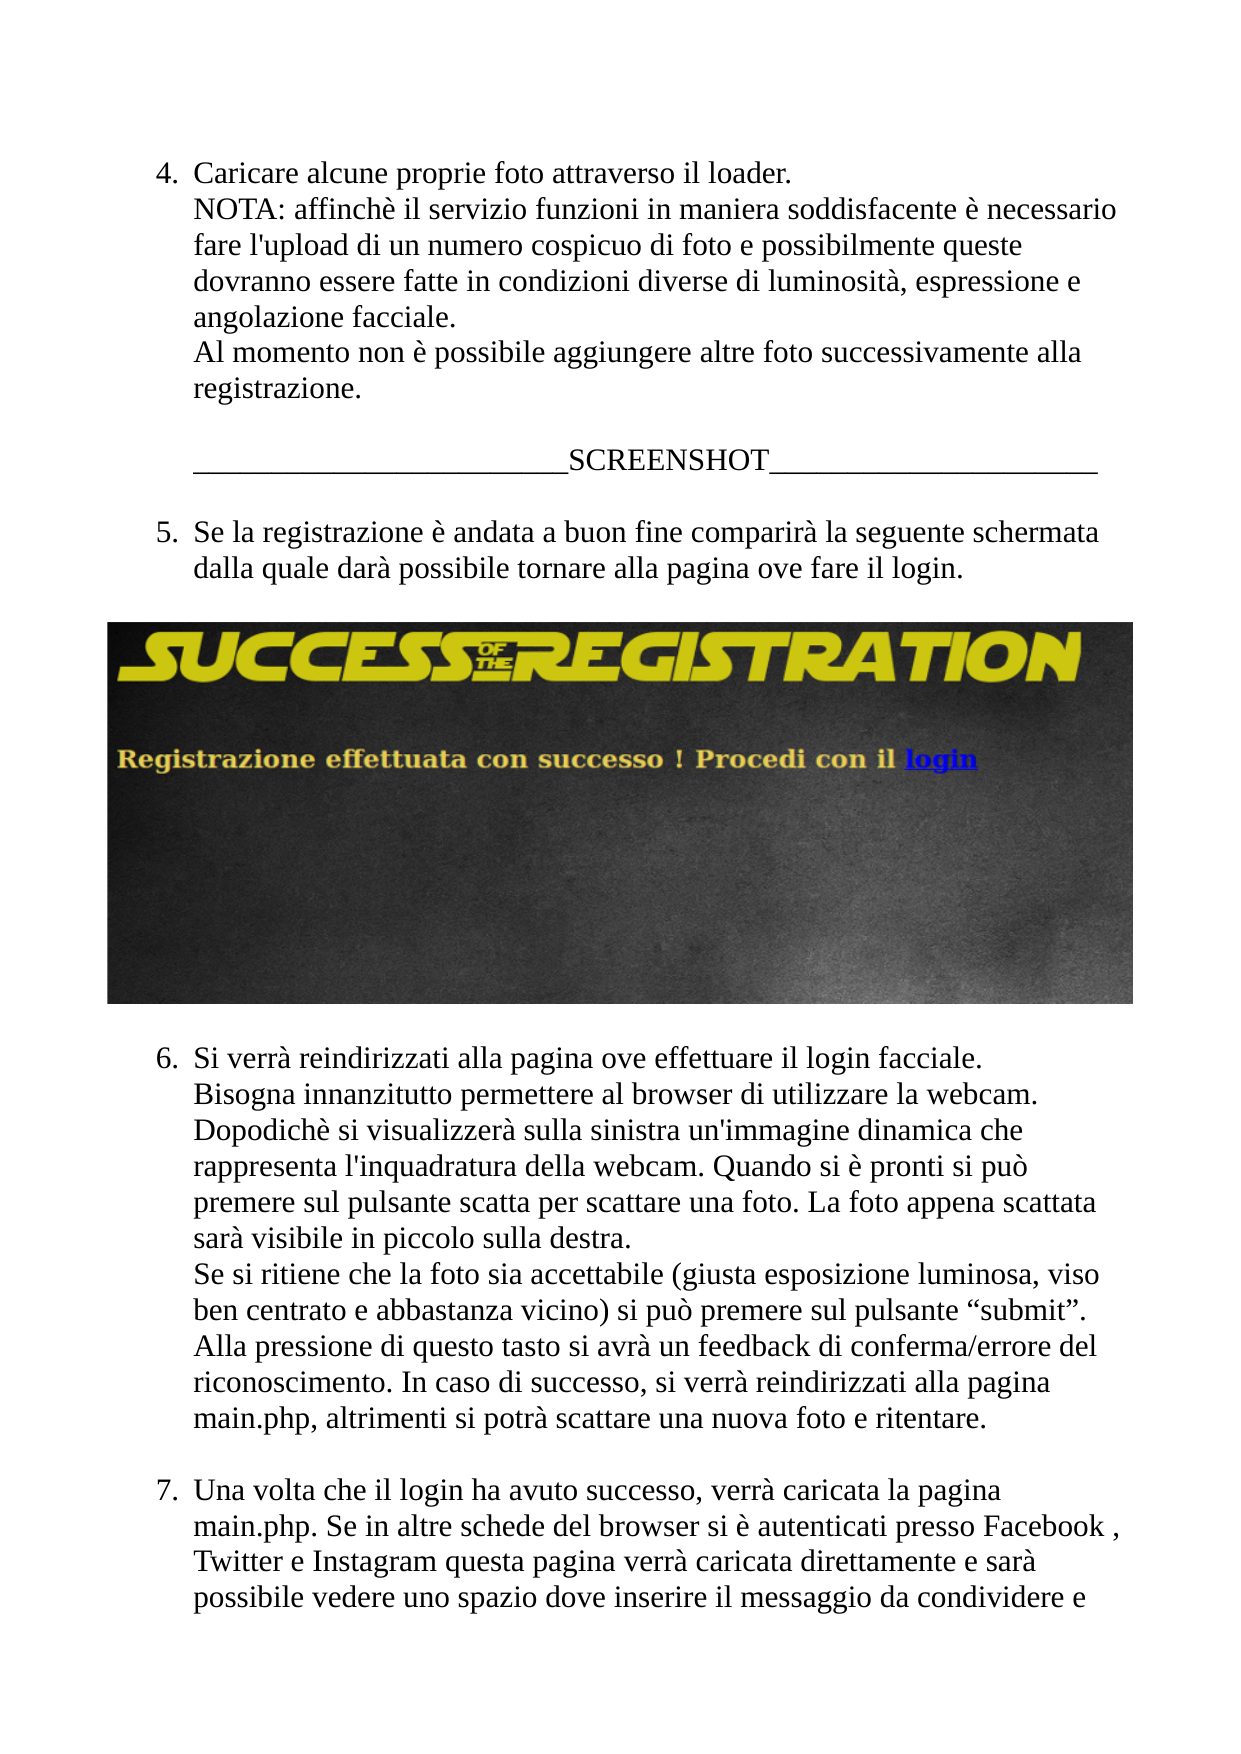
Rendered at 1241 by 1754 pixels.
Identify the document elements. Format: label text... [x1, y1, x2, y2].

list [156, 1004, 1122, 1039]
picture [107, 622, 1133, 1004]
list Si verrà reindirizzati alla pagina ove effettuare il login facciale. Bisogna innanzitutto permettere al browser di utilizzare la webcam. Dopodichè si visualizzerà sulla sinistra un'immagine dinamica che rappresenta l'inquadratura della webcam. Quando si è pronti si può premere sul pulsante scatta per scattare una foto. La foto appena scattata sarà visibile in piccolo sulla destra. Se si ritiene che la foto sia accettabile (giusta esposizione luminosa, viso ben centrato e abbastanza vicino) si può premere sul pulsante “submit”. Alla pressione di questo tasto si avrà un feedback di conferma/errore del riconoscimento. In caso di successo, si verrà reindirizzati alla pagina main.php, altrimenti si potrà scattare una nuova foto e ritentare. [156, 1039, 1122, 1471]
list Una volta che il login ha avuto successo, verrà caricata la pagina main.php. Se in altre schede del browser si è autenticati presso Facebook , Twitter e Instagram questa pagina verrà caricata direttamente e sarà possibile vedere uno spazio dove inserire il messaggio da condividere e [156, 1471, 1122, 1614]
list [156, 118, 1122, 154]
list Caricare alcune proprie foto attraverso il loader. NOTA: affinchè il servizio funzioni in maniera soddisfacente è necessario fare l'upload di un numero cospicuo di foto e possibilmente queste dovranno essere fatte in condizioni diverse di luminosità, espressione e angolazione facciale. Al momento non è possibile aggiungere altre foto successivamente alla registrazione. ________________________SCREENSHOT_____________________ [156, 154, 1122, 477]
list Se la registrazione è andata a buon fine comparirà la seguente schermata dalla quale darà possibile tornare alla pagina ove fare il login. [156, 513, 1122, 622]
